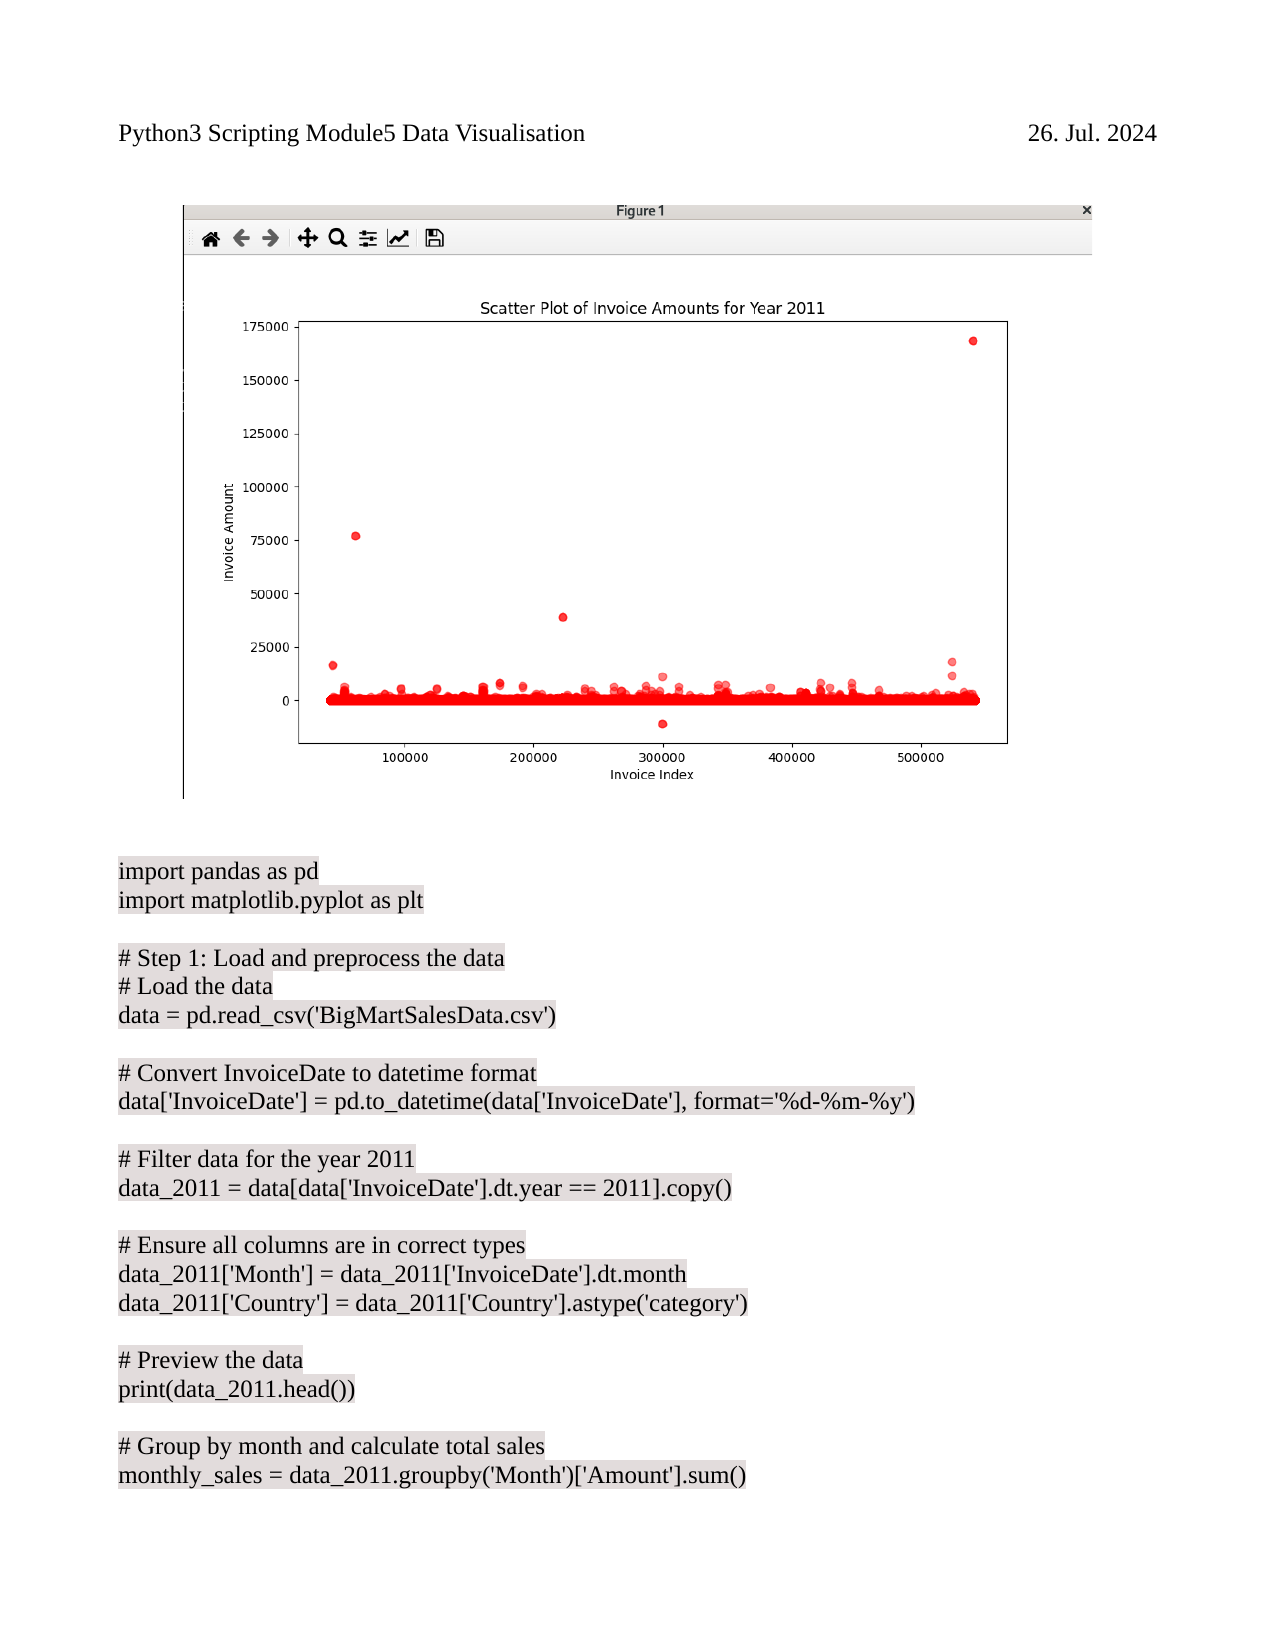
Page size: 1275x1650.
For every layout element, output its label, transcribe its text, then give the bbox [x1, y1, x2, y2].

text data_2011 = data[data['InvoiceDate'].dt.year == 2011].copy() [118, 1173, 1157, 1201]
text # Ensure all columns are in correct types [118, 1230, 1157, 1259]
text # Group by month and calculate total sales [118, 1431, 1157, 1460]
text import matplotlib.pyplot as plt [118, 885, 1157, 914]
text print(data_2011.head()) [118, 1374, 1157, 1403]
text monthly_sales = data_2011.groupby('Month')['Amount'].sum() [118, 1460, 1157, 1489]
text # Filter data for the year 2011 [118, 1144, 1157, 1173]
text # Convert InvoiceDate to datetime format [118, 1058, 1157, 1086]
text data['InvoiceDate'] = pd.to_datetime(data['InvoiceDate'], format='%d-%m-%y') [118, 1086, 1157, 1115]
text # Step 1: Load and preprocess the data [118, 943, 1157, 971]
picture [182, 205, 1093, 799]
text import pandas as pd [118, 856, 1157, 885]
text data = pd.read_csv('BigMartSalesData.csv') [118, 1000, 1157, 1029]
text # Load the data [118, 971, 1157, 1000]
text data_2011['Country'] = data_2011['Country'].astype('category') [118, 1288, 1157, 1316]
text data_2011['Month'] = data_2011['InvoiceDate'].dt.month [118, 1259, 1157, 1288]
text # Preview the data [118, 1345, 1157, 1374]
